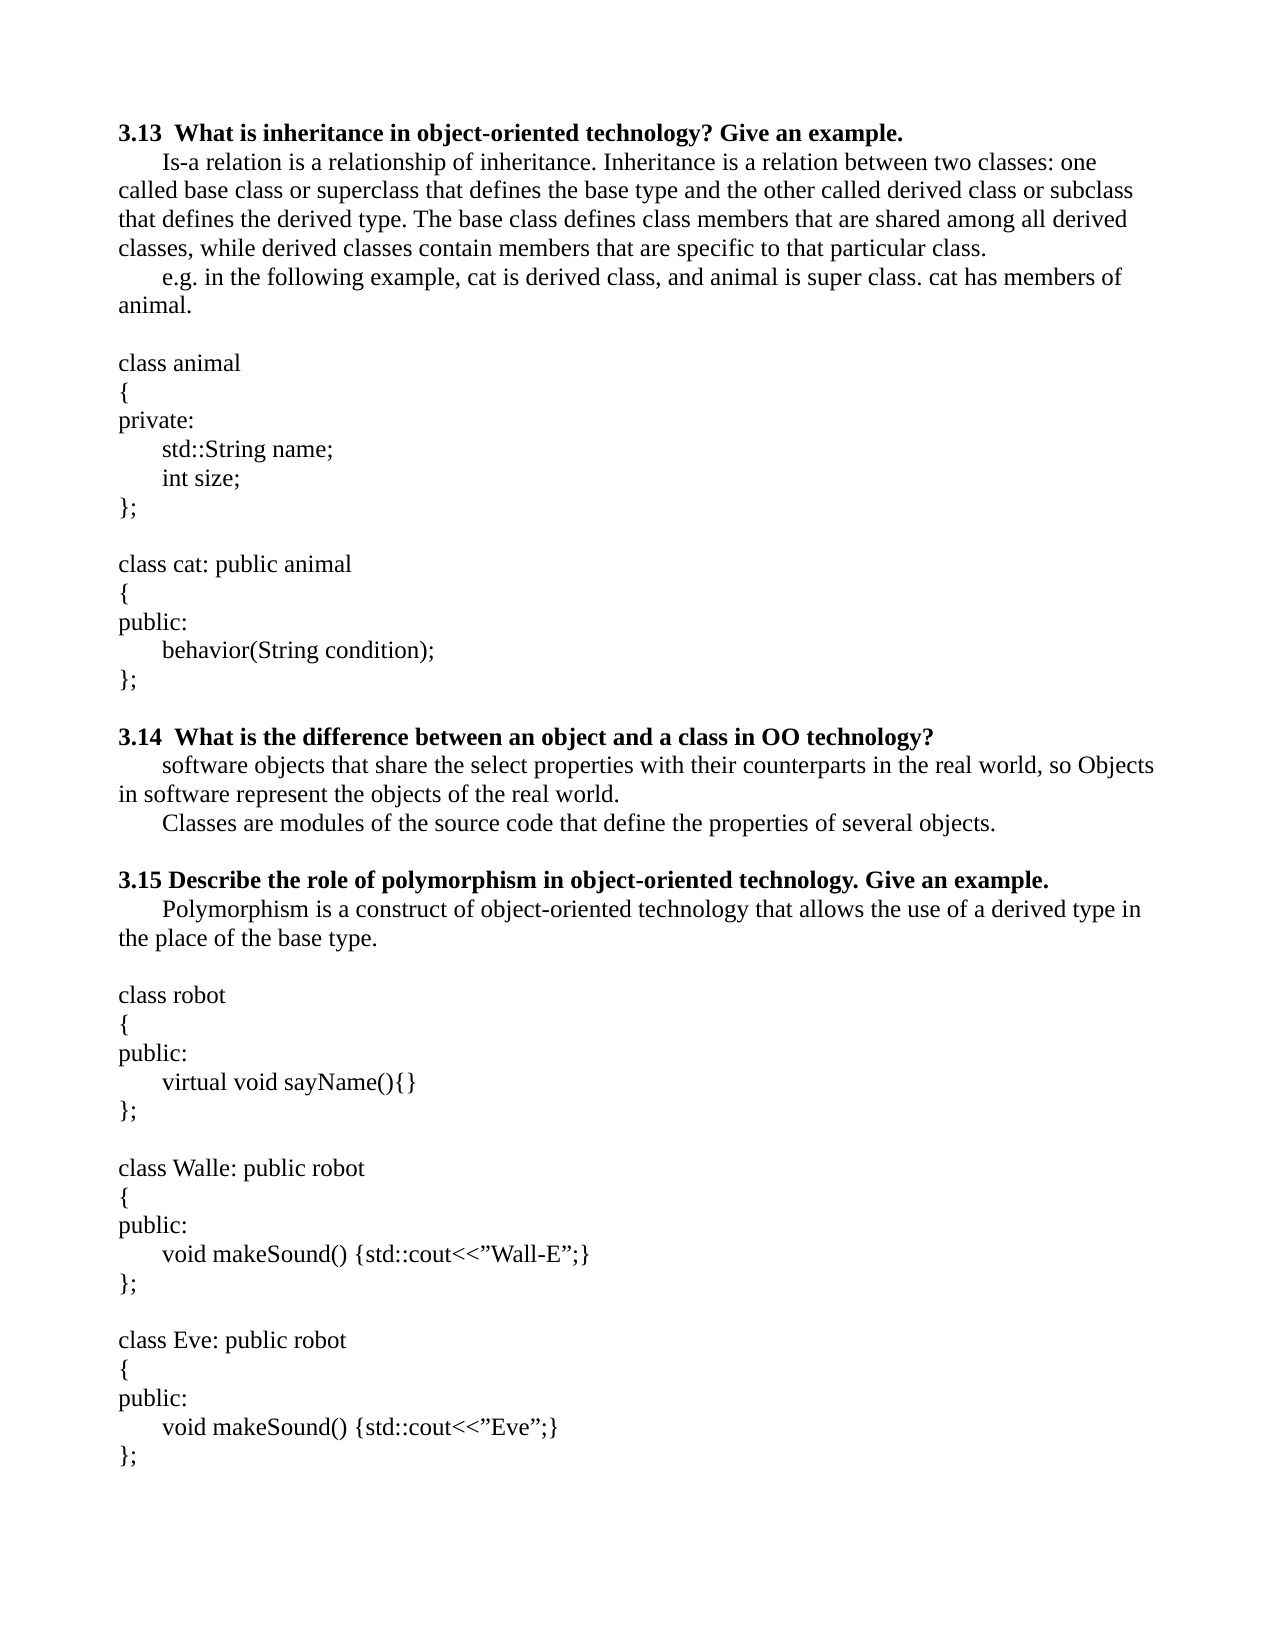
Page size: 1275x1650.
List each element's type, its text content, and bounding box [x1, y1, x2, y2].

text Classes are modules of the source code that define the properties of several objects. [118, 808, 1157, 837]
text void makeSound() {std::cout<<”Wall-E”;} [118, 1239, 1157, 1268]
text Polymorphism is a construct of object-oriented technology that allows the use of a derived type in the place of the base type. [118, 894, 1157, 952]
text e.g. in the following example, cat is derived class, and animal is super class. cat has members of animal. [118, 262, 1157, 319]
text }; [118, 664, 1157, 693]
text }; [118, 492, 1157, 521]
text { [118, 377, 1157, 406]
text 3.14 What is the difference between an object and a class in OO technology? [118, 722, 1157, 751]
text void makeSound() {std::cout<<”Eve”;} [118, 1412, 1157, 1441]
text behavior(String condition); [118, 636, 1157, 664]
text private: [118, 406, 1157, 434]
text public: [118, 1383, 1157, 1412]
text { [118, 1009, 1157, 1038]
text software objects that share the select properties with their counterparts in the real world, so Objects in software represent the objects of the real world. [118, 751, 1157, 808]
text 3.13 What is inheritance in object-oriented technology? Give an example. [118, 118, 1157, 147]
text public: [118, 607, 1157, 636]
text class animal [118, 348, 1157, 377]
text std::String name; [118, 434, 1157, 463]
text 3.15 Describe the role of polymorphism in object-oriented technology. Give an example. [118, 866, 1157, 894]
text }; [118, 1268, 1157, 1297]
text class Walle: public robot [118, 1153, 1157, 1182]
text { [118, 578, 1157, 607]
text virtual void sayName(){} [118, 1067, 1157, 1096]
text }; [118, 1441, 1157, 1469]
text }; [118, 1096, 1157, 1124]
text int size; [118, 463, 1157, 492]
text public: [118, 1211, 1157, 1239]
text class robot [118, 981, 1157, 1009]
text { [118, 1182, 1157, 1211]
text class cat: public animal [118, 549, 1157, 578]
text class Eve: public robot [118, 1326, 1157, 1354]
text public: [118, 1038, 1157, 1067]
text { [118, 1354, 1157, 1383]
text Is-a relation is a relationship of inheritance. Inheritance is a relation between two classes: one called base class or superclass that defines the base type and the other called derived class or subclass that defines the derived type. The base class defines class members that are shared among all derived classes, while derived classes contain members that are specific to that particular class. [118, 147, 1157, 262]
